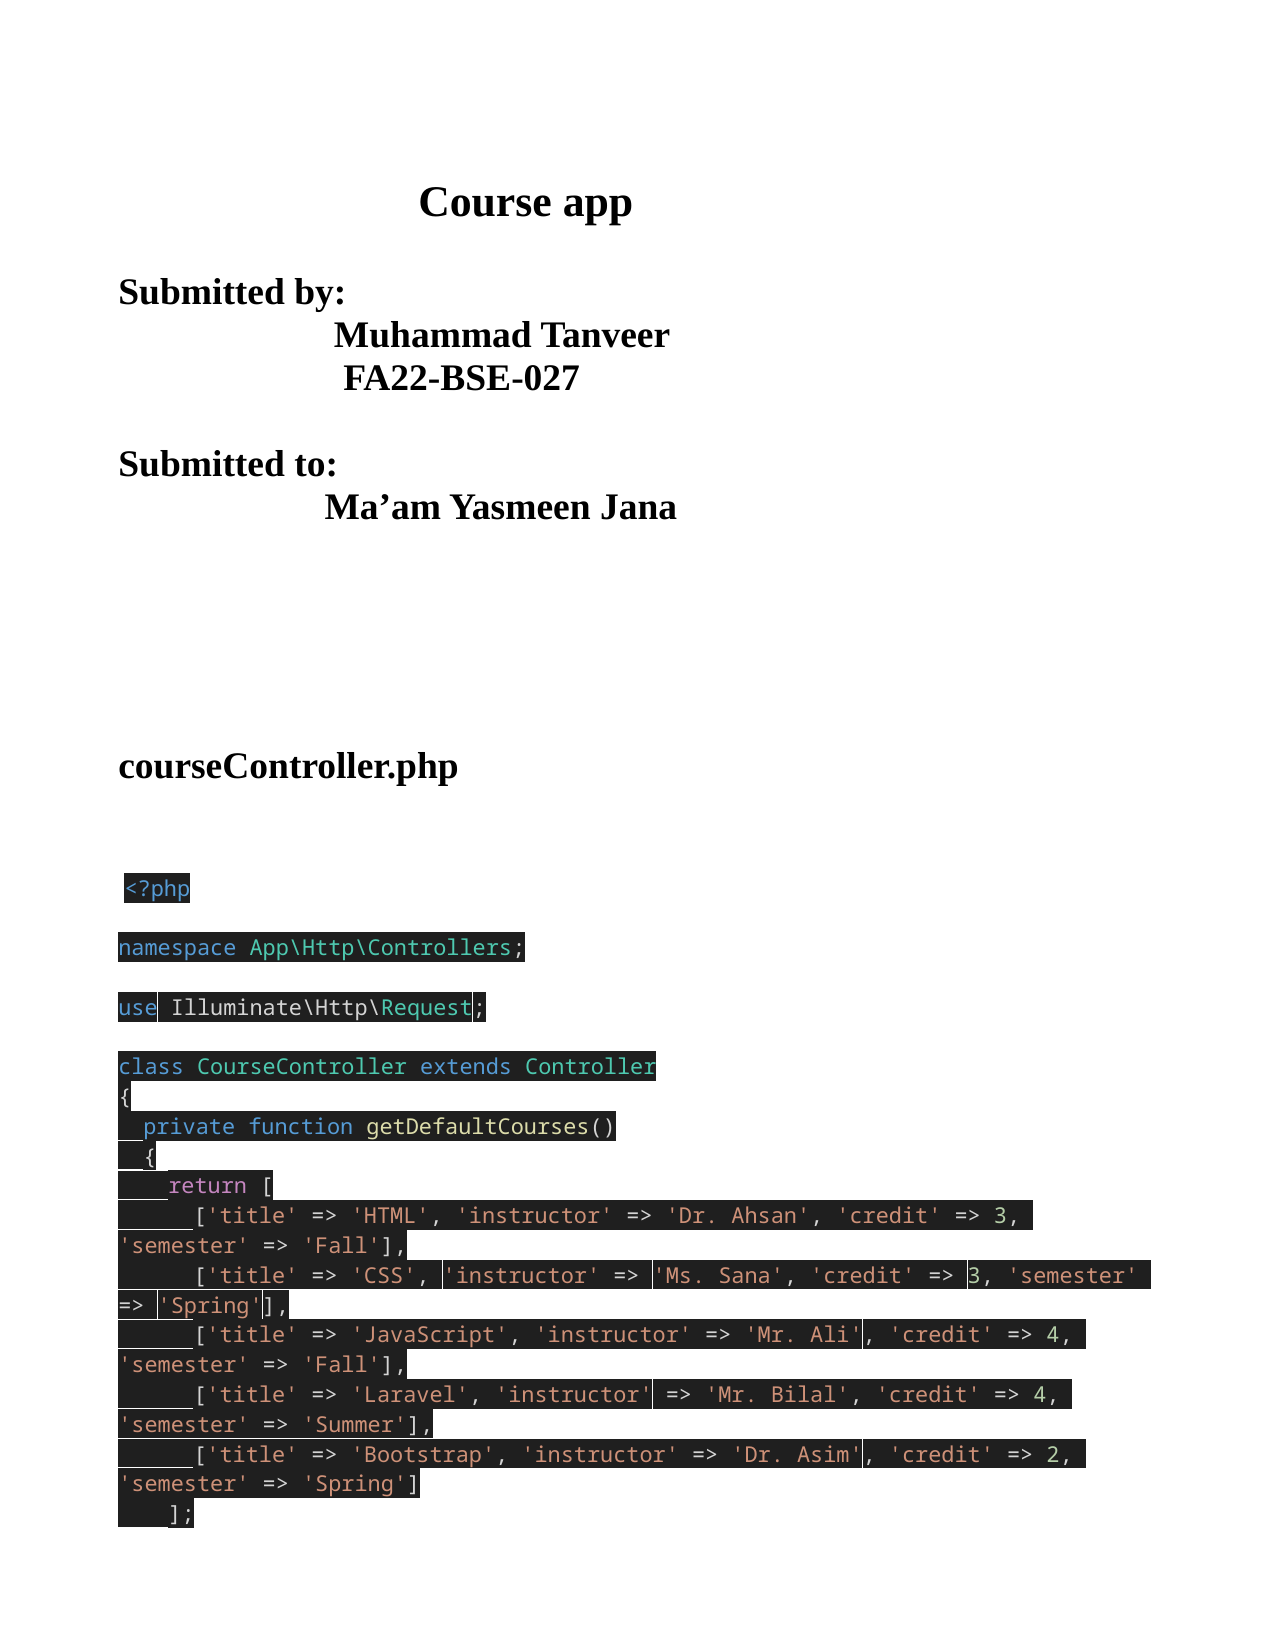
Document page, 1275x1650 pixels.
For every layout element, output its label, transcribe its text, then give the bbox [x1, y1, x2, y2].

text ['title' => 'CSS', 'instructor' => 'Ms. Sana', 'credit' => 3, 'semester' => 'Spring'], [118, 1260, 1157, 1319]
text Submitted to: [118, 442, 1157, 485]
text courseController.php [118, 743, 1157, 787]
text Ma’am Yasmeen Jana [118, 485, 1157, 528]
text Muhammad Tanveer [118, 312, 1157, 355]
text ['title' => 'Laravel', 'instructor' => 'Mr. Bilal', 'credit' => 4, 'semester' => 'Summer'], [118, 1379, 1157, 1438]
text namespace App\Http\Controllers; [118, 932, 1157, 962]
text class CourseController extends Controller [118, 1051, 1157, 1081]
text Course app [118, 176, 1157, 226]
text return [ [118, 1170, 1157, 1200]
text { [118, 1081, 1157, 1111]
text { [118, 1141, 1157, 1170]
text ['title' => 'HTML', 'instructor' => 'Dr. Ahsan', 'credit' => 3, 'semester' => 'Fall'], [118, 1200, 1157, 1260]
text Submitted by: [118, 269, 1157, 312]
text use Illuminate\Http\Request; [118, 992, 1157, 1022]
text <?php [118, 873, 1157, 903]
text ['title' => 'JavaScript', 'instructor' => 'Mr. Ali', 'credit' => 4, 'semester' => 'Fall'], [118, 1319, 1157, 1379]
text private function getDefaultCourses() [118, 1111, 1157, 1141]
text ]; [118, 1498, 1157, 1528]
text FA22-BSE-027 [118, 355, 1157, 398]
text ['title' => 'Bootstrap', 'instructor' => 'Dr. Asim', 'credit' => 2, 'semester' => 'Spring'] [118, 1438, 1157, 1498]
